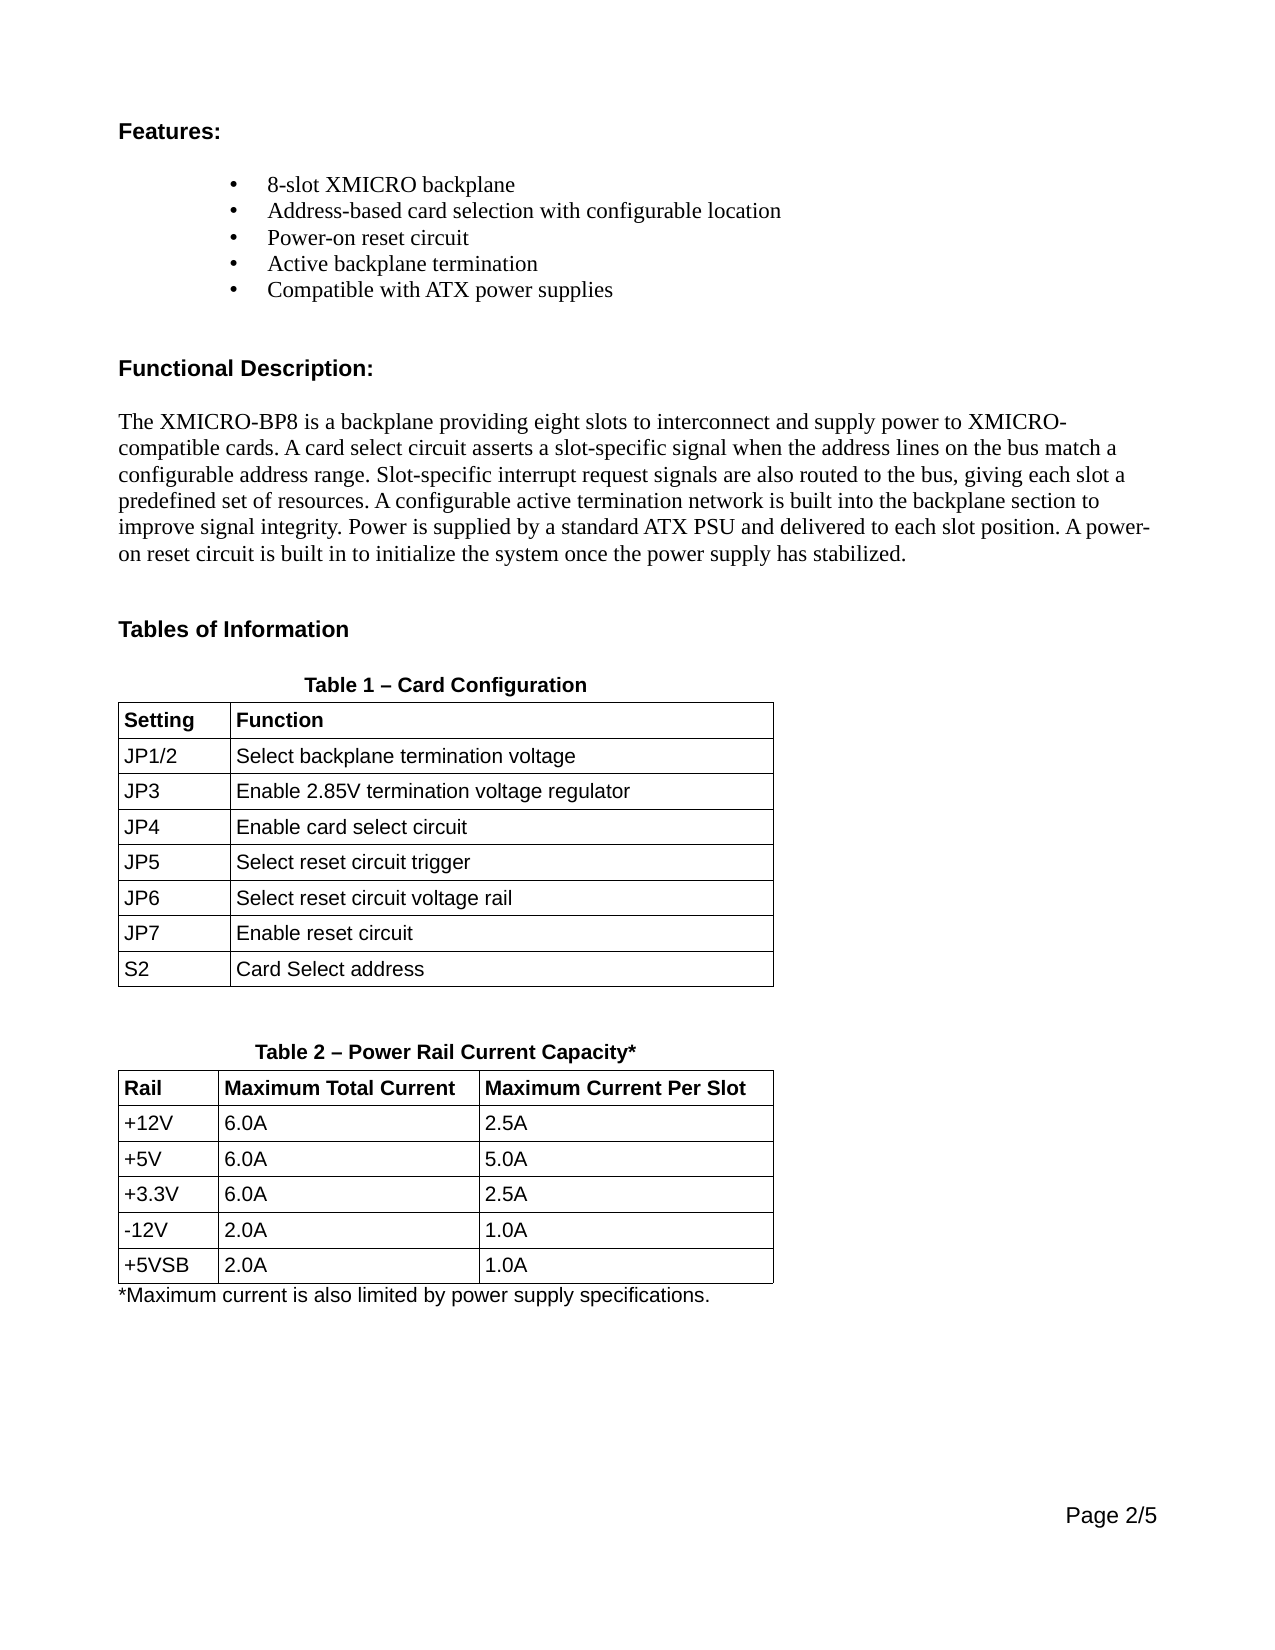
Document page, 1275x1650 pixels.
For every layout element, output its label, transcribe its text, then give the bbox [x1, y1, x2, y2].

table_cell Setting [119, 703, 230, 738]
table_cell 2.5A [480, 1106, 773, 1141]
text *Maximum current is also limited by power supply specifications. [118, 1283, 1157, 1307]
table_cell Function [231, 703, 773, 738]
list Active backplane termination [229, 250, 1157, 276]
table_cell 6.0A [219, 1142, 479, 1176]
text Features: [118, 118, 1157, 144]
table_cell JP7 [119, 916, 230, 951]
table_cell 1.0A [480, 1249, 773, 1283]
table_cell JP5 [119, 845, 230, 880]
table_cell +3.3V [119, 1177, 218, 1212]
table_cell Select reset circuit trigger [231, 845, 773, 880]
table_cell S2 [119, 952, 230, 986]
text Functional Description: [118, 355, 1157, 382]
text The XMICRO-BP8 is a backplane providing eight slots to interconnect and supply power to XMICRO-compatible cards. A card select circuit asserts a slot-specific signal when the address lines on the bus match a configurable address range. Slot-specific interrupt request signals are also routed to the bus, giving each slot a predefined set of resources. A configurable active termination network is built into the backplane section to improve signal integrity. Power is supplied by a standard ATX PSU and delivered to each slot position. A power-on reset circuit is built in to initialize the system once the power supply has stabilized. [118, 408, 1157, 566]
table_cell Select backplane termination voltage [231, 739, 773, 773]
table_cell 1.0A [480, 1213, 773, 1247]
table_cell 2.0A [219, 1249, 479, 1283]
table_cell Maximum Total Current [219, 1071, 479, 1105]
table_cell Select reset circuit voltage rail [231, 881, 773, 915]
table_header Table 1 – Card Configuration [118, 667, 773, 702]
text Tables of Information [118, 616, 1157, 643]
table_cell Card Select address [231, 952, 773, 986]
table_cell -12V [119, 1213, 218, 1247]
table_cell JP6 [119, 881, 230, 915]
table_cell +5VSB [119, 1249, 218, 1283]
list Power-on reset circuit [229, 223, 1157, 250]
table_cell JP1/2 [119, 739, 230, 773]
table_cell +5V [119, 1142, 218, 1176]
table_cell 6.0A [219, 1177, 479, 1212]
list Address-based card selection with configurable location [229, 197, 1157, 223]
table_cell Maximum Current Per Slot [480, 1071, 773, 1105]
table_cell 5.0A [480, 1142, 773, 1176]
table_header Table 2 – Power Rail Current Capacity* [118, 1035, 773, 1070]
table_cell 2.5A [480, 1177, 773, 1212]
table_cell Rail [119, 1071, 218, 1105]
table_cell JP3 [119, 774, 230, 809]
list 8-slot XMICRO backplane [229, 171, 1157, 197]
table_cell 2.0A [219, 1213, 479, 1247]
list Compatible with ATX power supplies [229, 276, 1157, 303]
table_cell +12V [119, 1106, 218, 1141]
table_cell JP4 [119, 810, 230, 844]
table_cell 6.0A [219, 1106, 479, 1141]
table_cell Enable 2.85V termination voltage regulator [231, 774, 773, 809]
table_cell Enable card select circuit [231, 810, 773, 844]
table_cell Enable reset circuit [231, 916, 773, 951]
